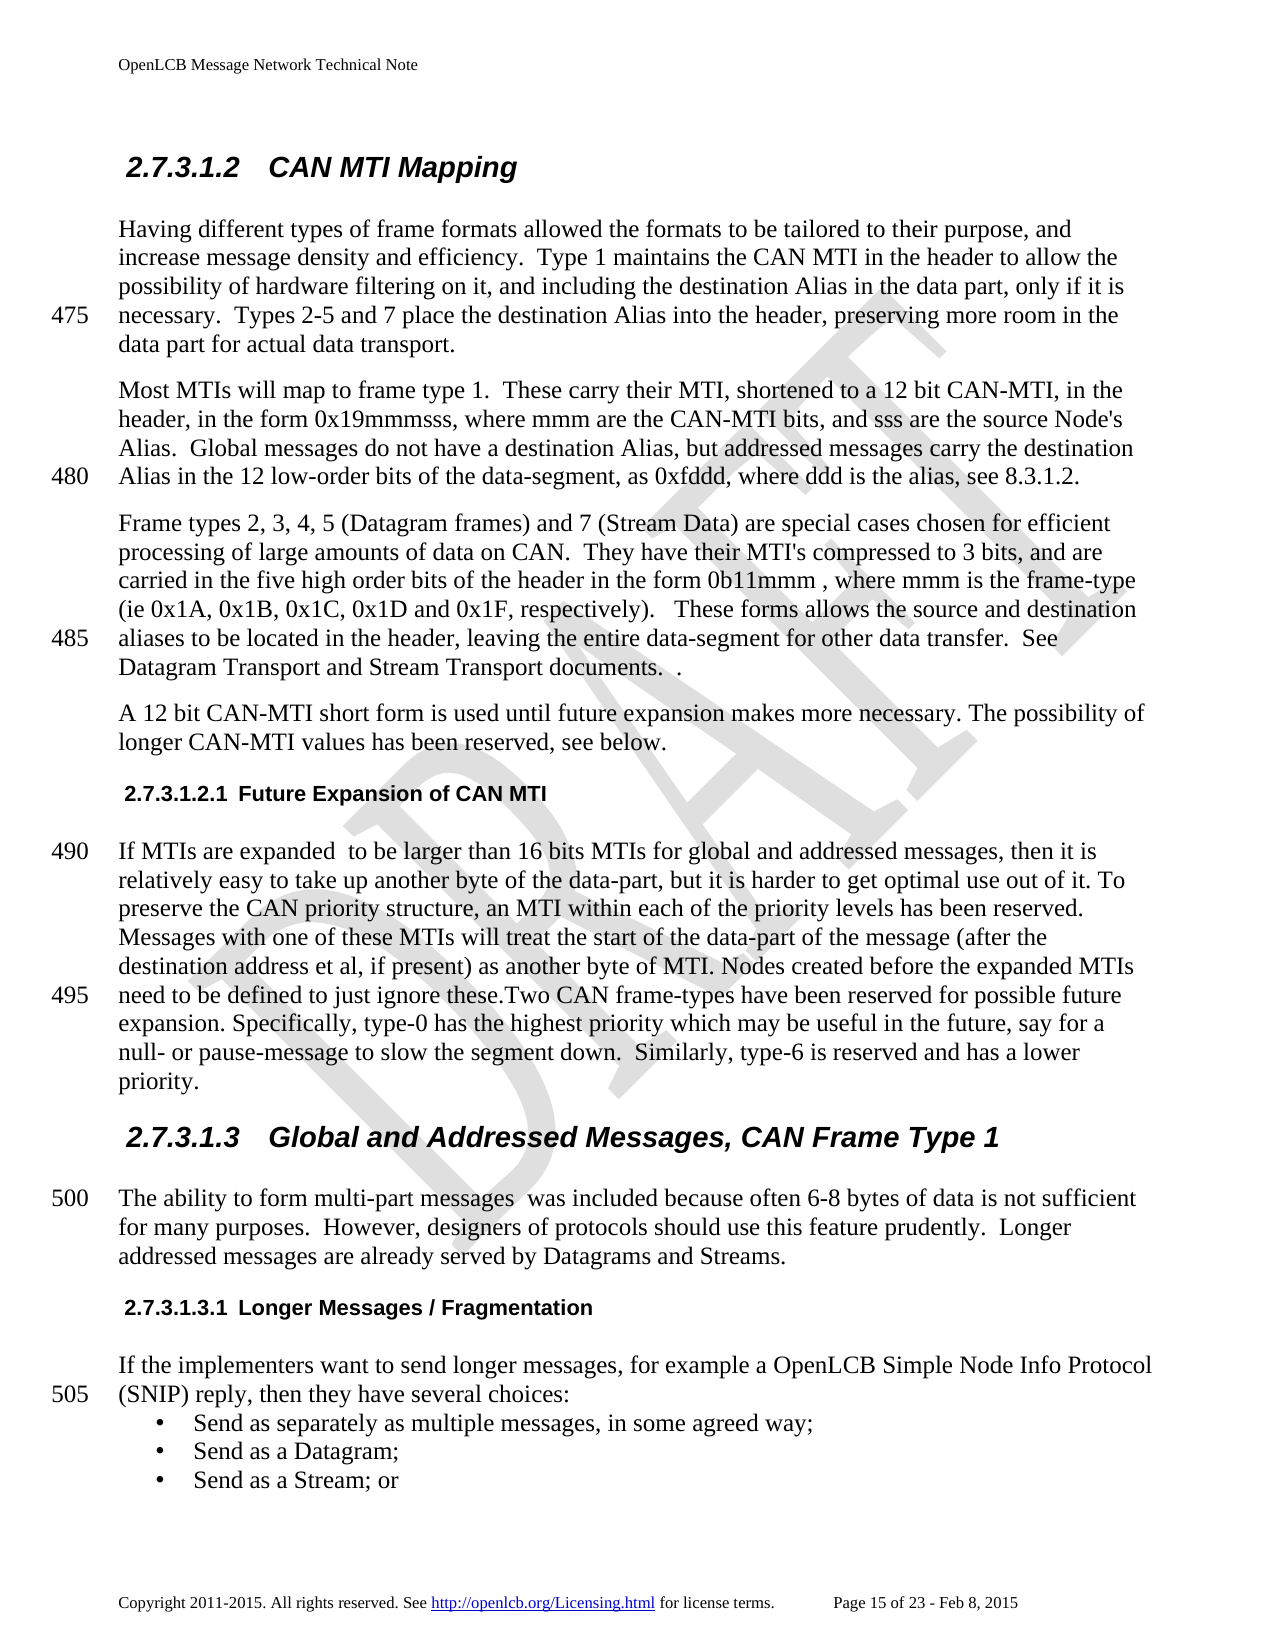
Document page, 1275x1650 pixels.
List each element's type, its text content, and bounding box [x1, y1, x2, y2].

subtitle Global and Addressed Messages, CAN Frame Type 1 [405, 1120, 528, 1153]
subtitle Future Expansion of CAN MTI [673, 781, 707, 801]
text If MTIs are expanded to be larger than 16 bits MTIs for global and addressed messages, then it is relatively easy to take up another byte of the data-part, but it is harder to get optimal use out of it. To preserve the CAN priority structure, an MTI within each of the priority levels has been reserved. Messages with one of these MTIs will treat the start of the data-part of the message (after the destination address et al, if present) as another byte of MTI. Nodes created before the expanded MTIs need to be defined to just ignore these.Two CAN frame-types have been reserved for possible future expansion. Specifically, type-0 has the highest priority which may be useful in the future, say for a null- or pause-message to slow the segment down. Similarly, type-6 is reserved and has a lower priority. [566, 836, 760, 973]
text Frame types 2, 3, 4, 5 (Datagram frames) and 7 (Stream Data) are special cases chosen for efficient processing of large amounts of data on CAN. They have their MTI's compressed to 3 bits, and are carried in the five high order bits of the header in the form 0b11mmm , where mmm is the frame-type (ie 0x1A, 0x1B, 0x1C, 0x1D and 0x1F, respectively). These forms allows the source and destination aliases to be located in the header, leaving the entire data-segment for other data transfer. See Datagram Transport and Stream Transport documents. . [118, 508, 828, 680]
subtitle Future Expansion of CAN MTI [401, 781, 504, 806]
subtitle Global and Addressed Messages, CAN Frame Type 1 [118, 1120, 394, 1153]
text The ability to form multi-part messages was included because often 6-8 bytes of data is not sufficient for many purposes. However, designers of protocols should use this feature prudently. Longer addressed messages are already served by Datagrams and Streams. [118, 1183, 1157, 1270]
subtitle Global and Addressed Messages, CAN Frame Type 1 [553, 1120, 1157, 1153]
subtitle Longer Messages / Fragmentation [118, 1295, 1157, 1320]
text Having different types of frame formats allowed the formats to be tailored to their purpose, and increase message density and efficiency. Type 1 maintains the CAN MTI in the header to allow the possibility of hardware filtering on it, and including the destination Alias in the data part, only if it is necessary. Types 2-5 and 7 place the destination Alias into the header, preserving more room in the data part for actual data transport. [118, 214, 1157, 357]
subtitle CAN MTI Mapping [118, 150, 1157, 183]
text A 12 bit CAN-MTI short form is used until future expansion makes more necessary. The possibility of longer CAN-MTI values has been reserved, see below. [890, 698, 1157, 756]
text A 12 bit CAN-MTI short form is used until future expansion makes more necessary. The possibility of longer CAN-MTI values has been reserved, see below. [616, 698, 735, 756]
subtitle Future Expansion of CAN MTI [524, 781, 670, 806]
subtitle Future Expansion of CAN MTI [722, 781, 809, 806]
text If the implementers want to send longer messages, for example a OpenLCB Simple Node Info Protocol (SNIP) reply, then they have several choices: [118, 1350, 1157, 1408]
text Most MTIs will map to frame type 1. These carry their MTI, shortened to a 12 bit CAN-MTI, in the header, in the form 0x19mmmsss, where mmm are the CAN-MTI bits, and sss are the source Node's Alias. Global messages do not have a destination Alias, but addressed messages carry the destination Alias in the 12 low-order bits of the data-segment, as 0xfddd, where ddd is the alias, see 8.3.1.2. [118, 375, 814, 490]
text Most MTIs will map to frame type 1. These carry their MTI, shortened to a 12 bit CAN-MTI, in the header, in the form 0x19mmmsss, where mmm are the CAN-MTI bits, and sss are the source Node's Alias. Global messages do not have a destination Alias, but addressed messages carry the destination Alias in the 12 low-order bits of the data-segment, as 0xfddd, where ddd is the alias, see 8.3.1.2. [868, 375, 1157, 490]
text A 12 bit CAN-MTI short form is used until future expansion makes more necessary. The possibility of longer CAN-MTI values has been reserved, see below. [118, 698, 636, 756]
list Send as a Stream; or [156, 1465, 1157, 1494]
list Send as a Datagram; [156, 1436, 1157, 1465]
text If MTIs are expanded to be larger than 16 bits MTIs for global and addressed messages, then it is relatively easy to take up another byte of the data-part, but it is harder to get optimal use out of it. To preserve the CAN priority structure, an MTI within each of the priority levels has been reserved. Messages with one of these MTIs will treat the start of the data-part of the message (after the destination address et al, if present) as another byte of MTI. Nodes created before the expanded MTIs need to be defined to just ignore these.Two CAN frame-types have been reserved for possible future expansion. Specifically, type-0 has the highest priority which may be useful in the future, say for a null- or pause-message to slow the segment down. Similarly, type-6 is reserved and has a lower priority. [540, 836, 1157, 1095]
text If MTIs are expanded to be larger than 16 bits MTIs for global and addressed messages, then it is relatively easy to take up another byte of the data-part, but it is harder to get optimal use out of it. To preserve the CAN priority structure, an MTI within each of the priority levels has been reserved. Messages with one of these MTIs will treat the start of the data-part of the message (after the destination address et al, if present) as another byte of MTI. Nodes created before the expanded MTIs need to be defined to just ignore these.Two CAN frame-types have been reserved for possible future expansion. Specifically, type-0 has the highest priority which may be useful in the future, say for a null- or pause-message to slow the segment down. Similarly, type-6 is reserved and has a lower priority. [246, 923, 517, 1095]
list Send as separately as multiple messages, in some agreed way; [156, 1408, 1157, 1436]
text Frame types 2, 3, 4, 5 (Datagram frames) and 7 (Stream Data) are special cases chosen for efficient processing of large amounts of data on CAN. They have their MTI's compressed to 3 bits, and are carried in the five high order bits of the header in the form 0b11mmm , where mmm is the frame-type (ie 0x1A, 0x1B, 0x1C, 0x1D and 0x1F, respectively). These forms allows the source and destination aliases to be located in the header, leaving the entire data-segment for other data transfer. See Datagram Transport and Stream Transport documents. . [700, 508, 1157, 680]
text Most MTIs will map to frame type 1. These carry their MTI, shortened to a 12 bit CAN-MTI, in the header, in the form 0x19mmmsss, where mmm are the CAN-MTI bits, and sss are the source Node's Alias. Global messages do not have a destination Alias, but addressed messages carry the destination Alias in the 12 low-order bits of the data-segment, as 0xfddd, where ddd is the alias, see 8.3.1.2. [794, 378, 939, 490]
subtitle Future Expansion of CAN MTI [118, 781, 386, 806]
text If MTIs are expanded to be larger than 16 bits MTIs for global and addressed messages, then it is relatively easy to take up another byte of the data-part, but it is harder to get optimal use out of it. To preserve the CAN priority structure, an MTI within each of the priority levels has been reserved. Messages with one of these MTIs will treat the start of the data-part of the message (after the destination address et al, if present) as another byte of MTI. Nodes created before the expanded MTIs need to be defined to just ignore these.Two CAN frame-types have been reserved for possible future expansion. Specifically, type-0 has the highest priority which may be useful in the future, say for a null- or pause-message to slow the segment down. Similarly, type-6 is reserved and has a lower priority. [118, 836, 618, 1095]
text A 12 bit CAN-MTI short form is used until future expansion makes more necessary. The possibility of longer CAN-MTI values has been reserved, see below. [709, 698, 904, 756]
subtitle Future Expansion of CAN MTI [831, 781, 1157, 806]
